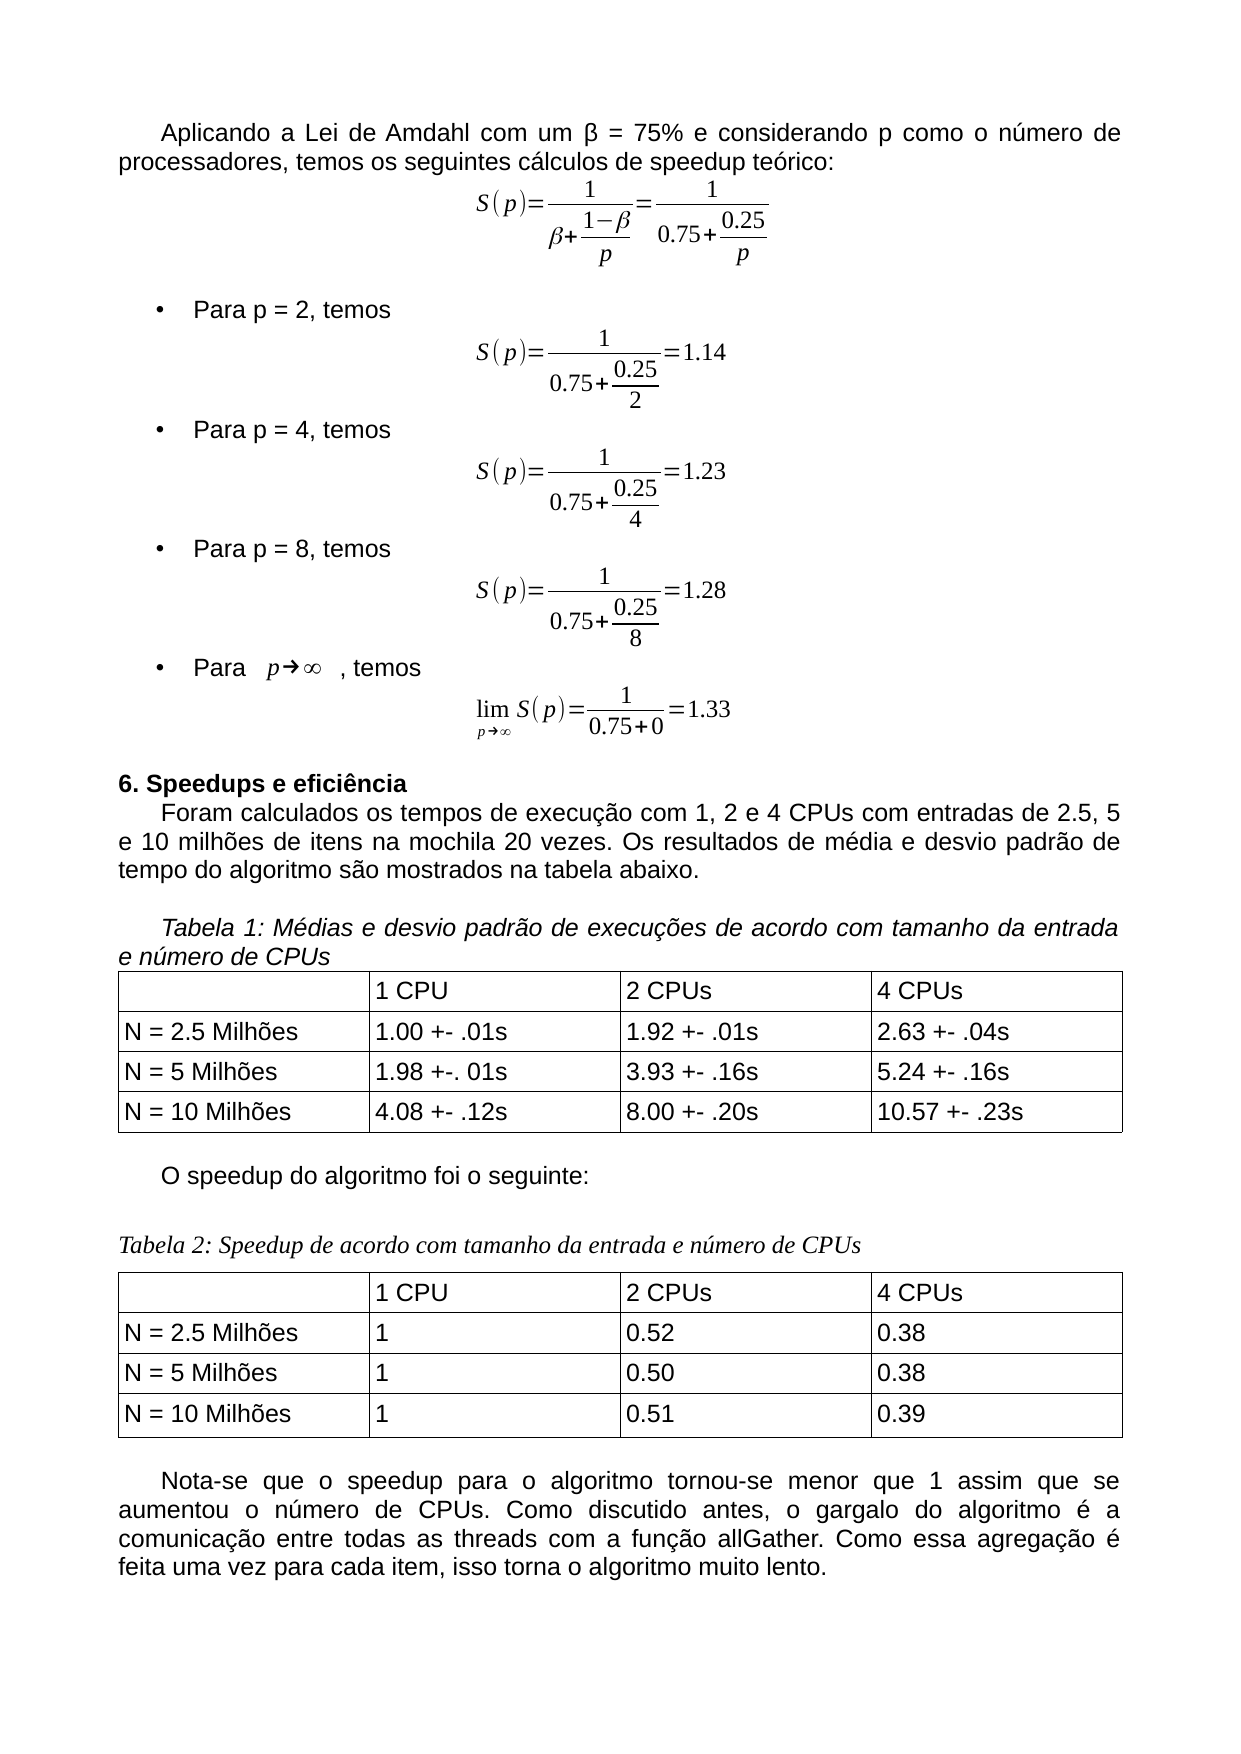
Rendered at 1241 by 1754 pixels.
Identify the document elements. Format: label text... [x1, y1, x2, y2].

table_cell 1.98 +-. 01s [370, 1052, 620, 1091]
table_cell 1.00 +- .01s [370, 1012, 620, 1051]
table_cell 0.38 [872, 1313, 1122, 1352]
table_cell 1.92 +- .01s [621, 1012, 871, 1051]
table_header [119, 972, 369, 1011]
table_cell 8.00 +- .20s [621, 1092, 871, 1132]
list Para, temos [156, 653, 1122, 682]
text Nota-se que o speedup para o algoritmo tornou-se menor que 1 assim que se aumentou o número de CPUs. Como discutido antes, o gargalo do algoritmo é a comunicação entre todas as threads com a função allGather. Como essa agregação é feita uma vez para cada item, isso torna o algoritmo muito lento. [118, 1466, 1122, 1581]
text 6. Speedups e eficiência [118, 769, 1122, 798]
table_header [119, 1273, 369, 1312]
table_header 2 CPUs [621, 972, 871, 1011]
table_header 1 CPU [370, 972, 620, 1011]
list Para p = 4, temos [156, 414, 1122, 443]
table_cell 1 [370, 1354, 620, 1393]
text Aplicando a Lei de Amdahl com um β = 75% e considerando p como o número de processadores, temos os seguintes cálculos de speedup teórico: [118, 118, 1122, 176]
table_cell 0.50 [621, 1354, 871, 1393]
text Tabela 1: Médias e desvio padrão de execuções de acordo com tamanho da entrada e número de CPUs [118, 913, 1122, 971]
table_cell N = 2.5 Milhões [119, 1313, 369, 1352]
list Para p = 2, temos [156, 296, 1122, 324]
list Para p = 8, temos [156, 534, 1122, 562]
table_header 4 CPUs [872, 972, 1122, 1011]
table_cell N = 2.5 Milhões [119, 1012, 369, 1051]
table_cell N = 5 Milhões [119, 1052, 369, 1091]
table_header 1 CPU [370, 1273, 620, 1312]
table_cell 0.51 [621, 1394, 871, 1437]
text O speedup do algoritmo foi o seguinte: [118, 1161, 1122, 1189]
table_cell 10.57 +- .23s [872, 1092, 1122, 1132]
table_cell 4.08 +- .12s [370, 1092, 620, 1132]
table_cell 3.93 +- .16s [621, 1052, 871, 1091]
text Foram calculados os tempos de execução com 1, 2 e 4 CPUs com entradas de 2.5, 5 e 10 milhões de itens na mochila 20 vezes. Os resultados de média e desvio padrão de tempo do algoritmo são mostrados na tabela abaixo. [118, 798, 1122, 884]
table_cell N = 10 Milhões [119, 1394, 369, 1437]
table_cell 1 [370, 1394, 620, 1437]
table_cell N = 10 Milhões [119, 1092, 369, 1132]
table_cell 0.52 [621, 1313, 871, 1352]
table_header 2 CPUs [621, 1273, 871, 1312]
table_cell 5.24 +- .16s [872, 1052, 1122, 1091]
table_header 4 CPUs [872, 1273, 1122, 1312]
table_cell N = 5 Milhões [119, 1354, 369, 1393]
table_cell 1 [370, 1313, 620, 1352]
table_cell 2.63 +- .04s [872, 1012, 1122, 1051]
table_cell 0.39 [872, 1394, 1122, 1437]
table_cell 0.38 [872, 1354, 1122, 1393]
text Tabela 2: Speedup de acordo com tamanho da entrada e número de CPUs [118, 1231, 1122, 1259]
